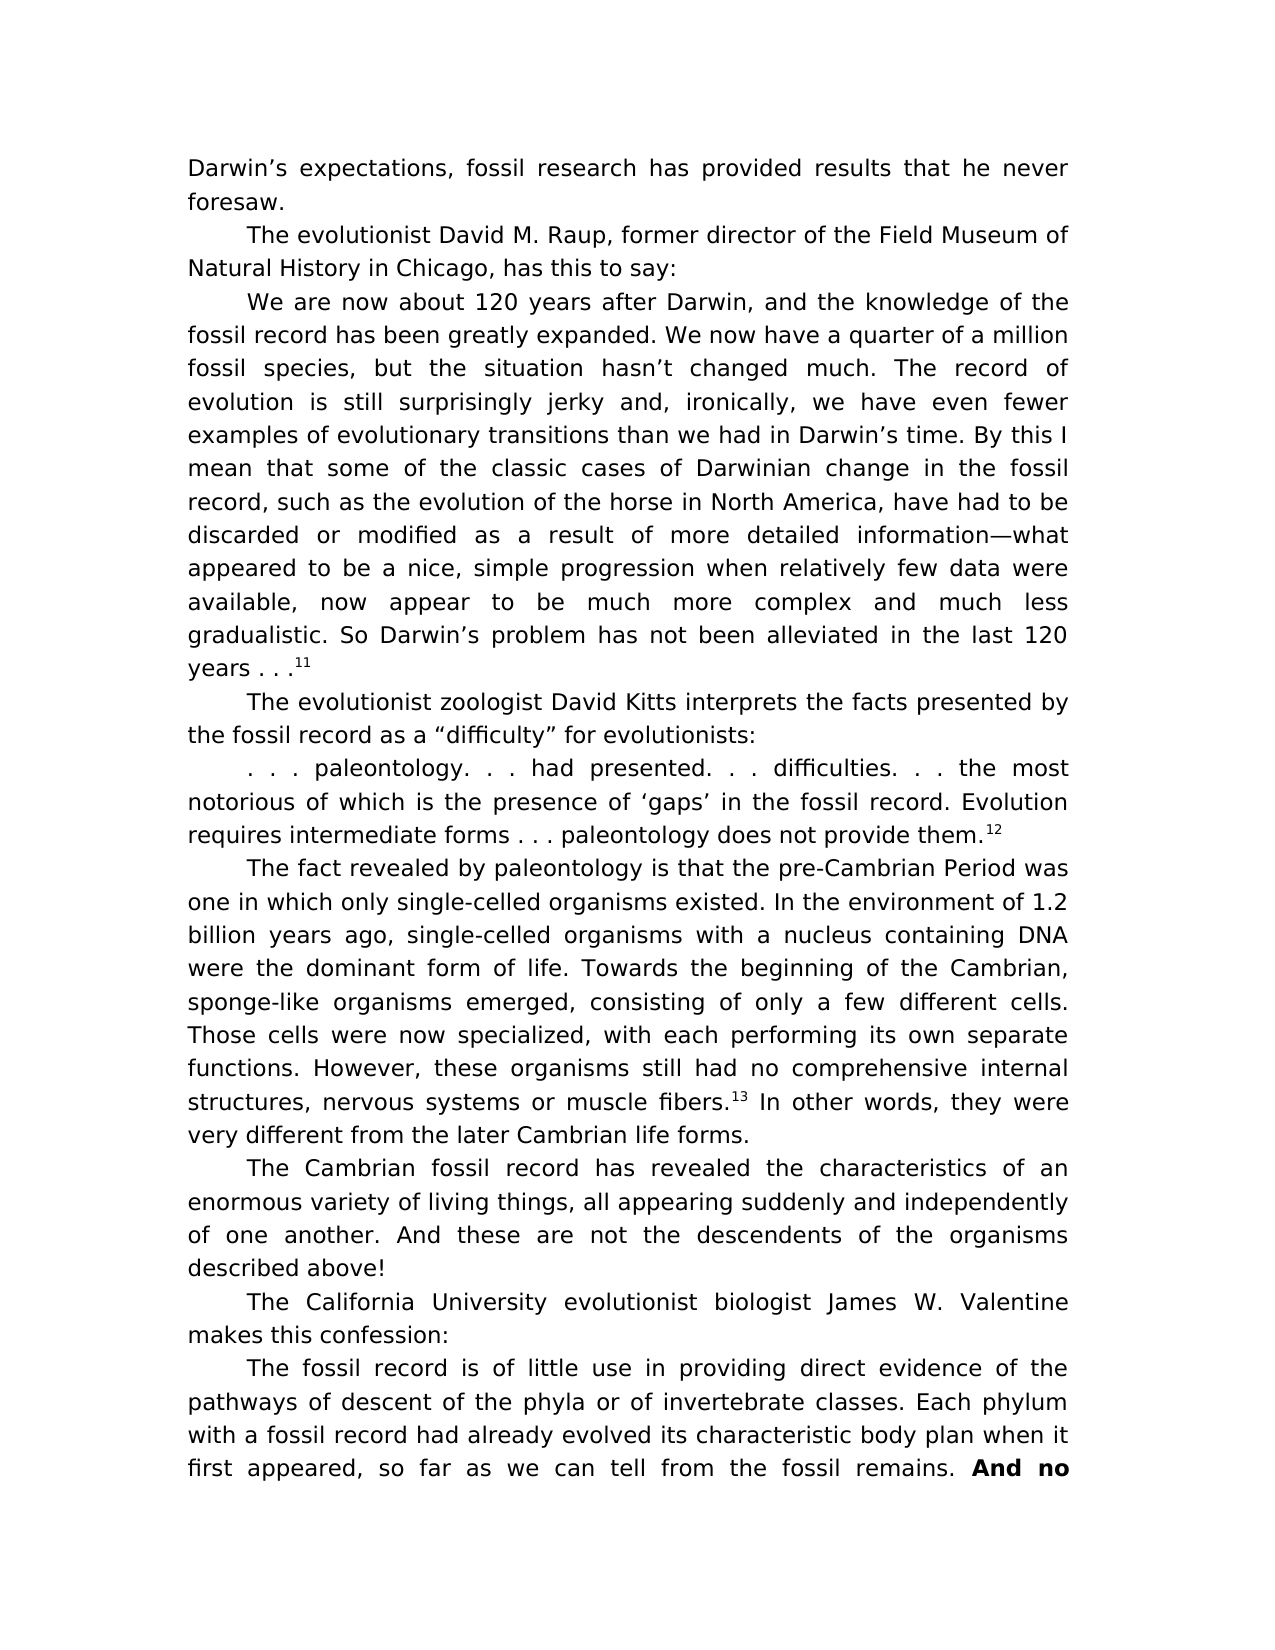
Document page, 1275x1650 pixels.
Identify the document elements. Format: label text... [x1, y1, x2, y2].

text We are now about 120 years after Darwin, and the knowledge of the fossil record has been greatly expanded. We now have a quarter of a million fossil species, but the situation hasn’t changed much. The record of evolution is still surprisingly jerky and, ironically, we have even fewer examples of evolutionary transitions than we had in Darwin’s time. By this I mean that some of the classic cases of Darwinian change in the fossil record, such as the evolution of the horse in North America, have had to be discarded or modified as a result of more detailed information—what appeared to be a nice, simple progression when relatively few data were available, now appear to be much more complex and much less gradualistic. So Darwin’s problem has not been alleviated in the last 120 years . . .11 [187, 283, 1070, 683]
text The fossil record is of little use in providing direct evidence of the pathways of descent of the phyla or of invertebrate classes. Each phylum with a fossil record had already evolved its characteristic body plan when it first appeared, so far as we can tell from the fossil remains. And no [187, 1350, 1070, 1483]
text The Cambrian fossil record has revealed the characteristics of an enormous variety of living things, all appearing suddenly and independently of one another. And these are not the descendents of the organisms described above! [187, 1150, 1070, 1283]
text The fact revealed by paleontology is that the pre-Cambrian Period was one in which only single-celled organisms existed. In the environment of 1.2 billion years ago, single-celled organisms with a nucleus containing DNA were the dominant form of life. Towards the beginning of the Cambrian, sponge-like organisms emerged, consisting of only a few different cells. Those cells were now specialized, with each performing its own separate functions. However, these organisms still had no comprehensive internal structures, nervous systems or muscle fibers.13 In other words, they were very different from the later Cambrian life forms. [187, 850, 1070, 1150]
text The evolutionist David M. Raup, former director of the Field Museum of Natural History in Chicago, has this to say: [187, 217, 1070, 283]
text Darwin’s expectations, fossil research has provided results that he never foresaw. [187, 150, 1070, 217]
text The California University evolutionist biologist James W. Valentine makes this confession: [187, 1283, 1070, 1350]
text The evolutionist zoologist David Kitts interprets the facts presented by the fossil record as a “difficulty” for evolutionists: [187, 683, 1070, 750]
text . . . paleontology. . . had presented. . . difficulties. . . the most notorious of which is the presence of ‘gaps’ in the fossil record. Evolution requires intermediate forms . . . paleontology does not provide them.12 [187, 750, 1070, 850]
